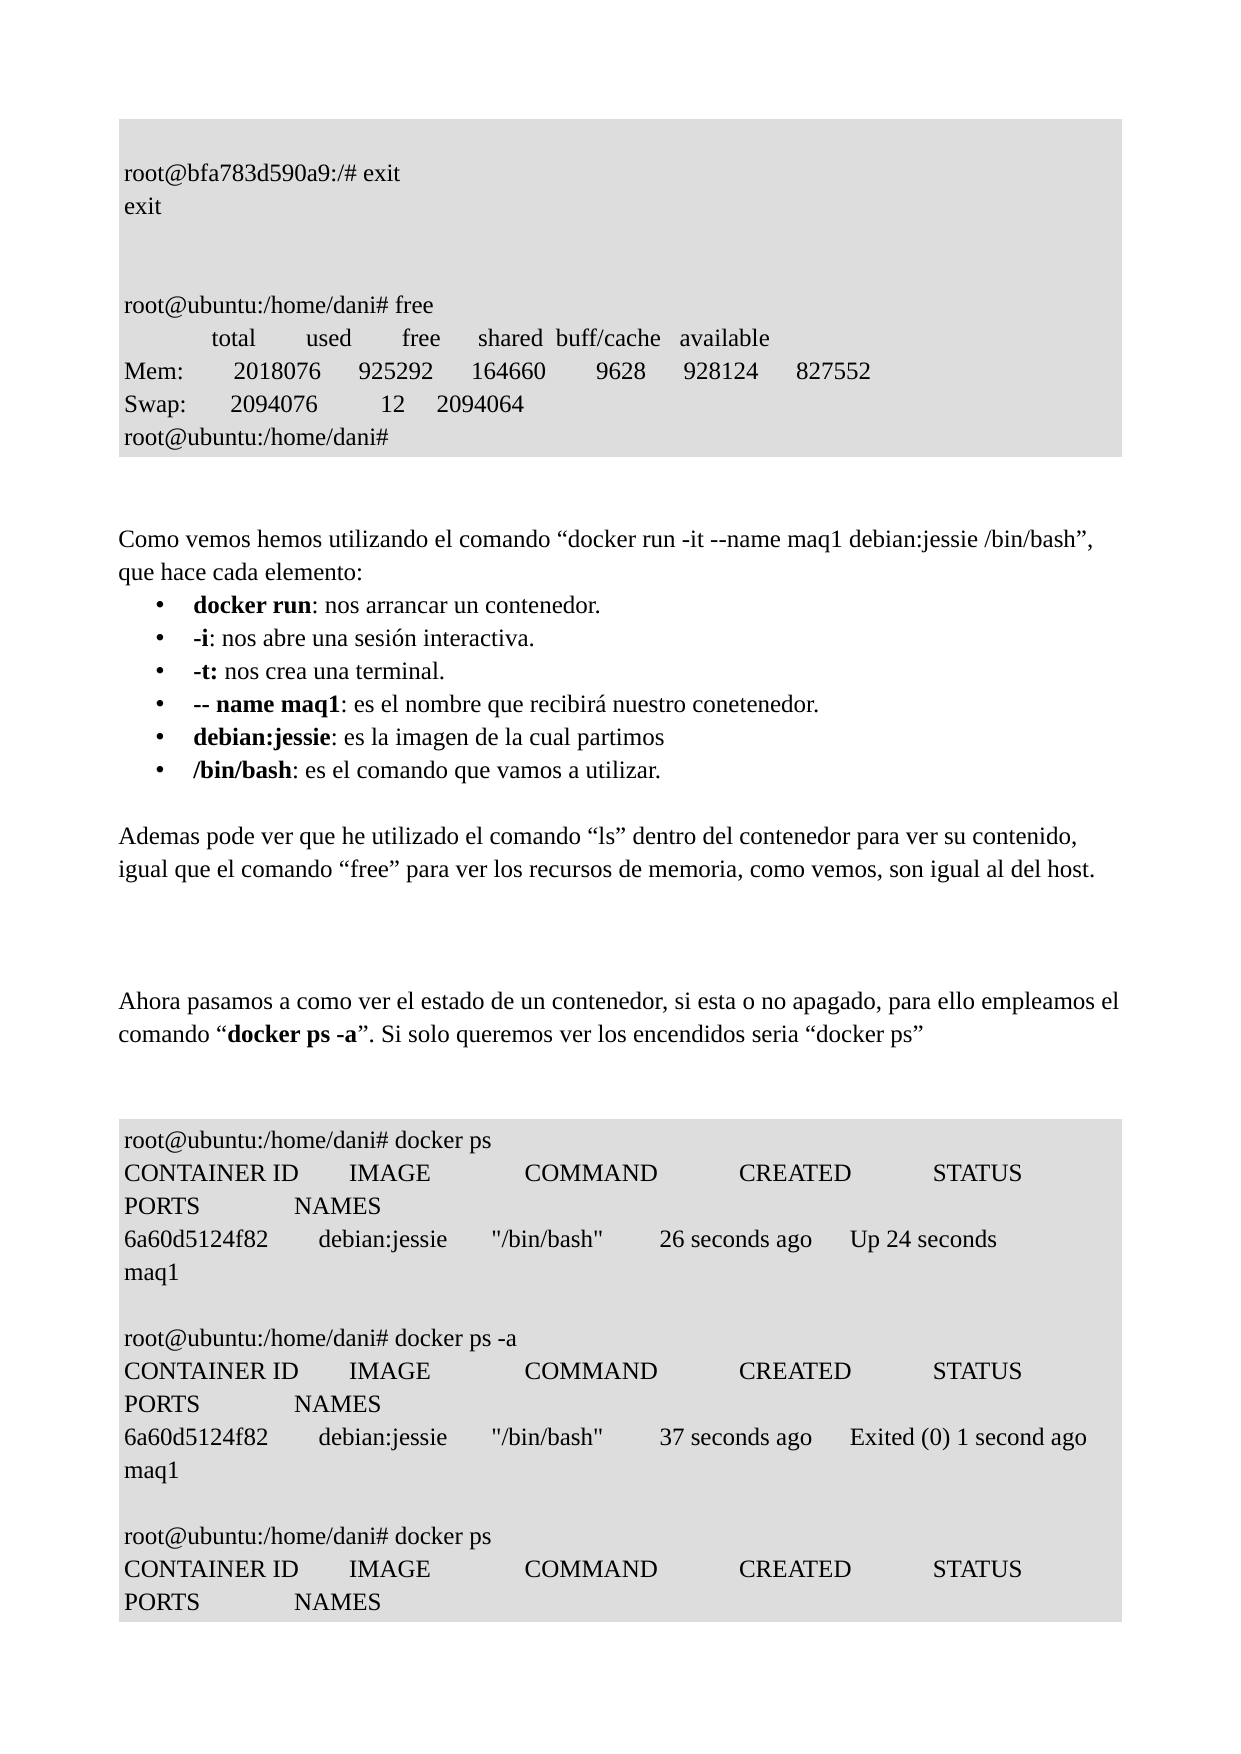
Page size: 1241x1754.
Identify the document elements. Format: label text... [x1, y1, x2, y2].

table_header root@bfa783d590a9:/# exit exit root@ubuntu:/home/dani# free total used free shared buff/cache available Mem: 2018076 925292 164660 9628 928124 827552 Swap: 2094076 12 2094064 root@ubuntu:/home/dani# [119, 119, 1122, 457]
list debian:jessie: es la imagen de la cual partimos [156, 722, 1122, 751]
list -t: nos crea una terminal. [156, 656, 1122, 684]
list /bin/bash: es el comando que vamos a utilizar. [156, 755, 1122, 783]
list docker run: nos arrancar un contenedor. [156, 590, 1122, 618]
table_header root@ubuntu:/home/dani# docker ps CONTAINER ID IMAGE COMMAND CREATED STATUS PORTS NAMES 6a60d5124f82 debian:jessie "/bin/bash" 26 seconds ago Up 24 seconds maq1 root@ubuntu:/home/dani# docker ps -a CONTAINER ID IMAGE COMMAND CREATED STATUS PORTS NAMES 6a60d5124f82 debian:jessie "/bin/bash" 37 seconds ago Exited (0) 1 second ago maq1 root@ubuntu:/home/dani# docker ps CONTAINER ID IMAGE COMMAND CREATED STATUS PORTS NAMES [119, 1119, 1122, 1622]
text Como vemos hemos utilizando el comando “docker run -it --name maq1 debian:jessie /bin/bash”, que hace cada elemento: [118, 524, 1122, 585]
text Ademas pode ver que he utilizado el comando “ls” dentro del contenedor para ver su contenido, igual que el comando “free” para ver los recursos de memoria, como vemos, son igual al del host. [118, 821, 1122, 883]
list -- name maq1: es el nombre que recibirá nuestro conetenedor. [156, 689, 1122, 717]
list -i: nos abre una sesión interactiva. [156, 623, 1122, 651]
text Ahora pasamos a como ver el estado de un contenedor, si esta o no apagado, para ello empleamos el comando “docker ps -a”. Si solo queremos ver los encendidos seria “docker ps” [118, 986, 1122, 1048]
